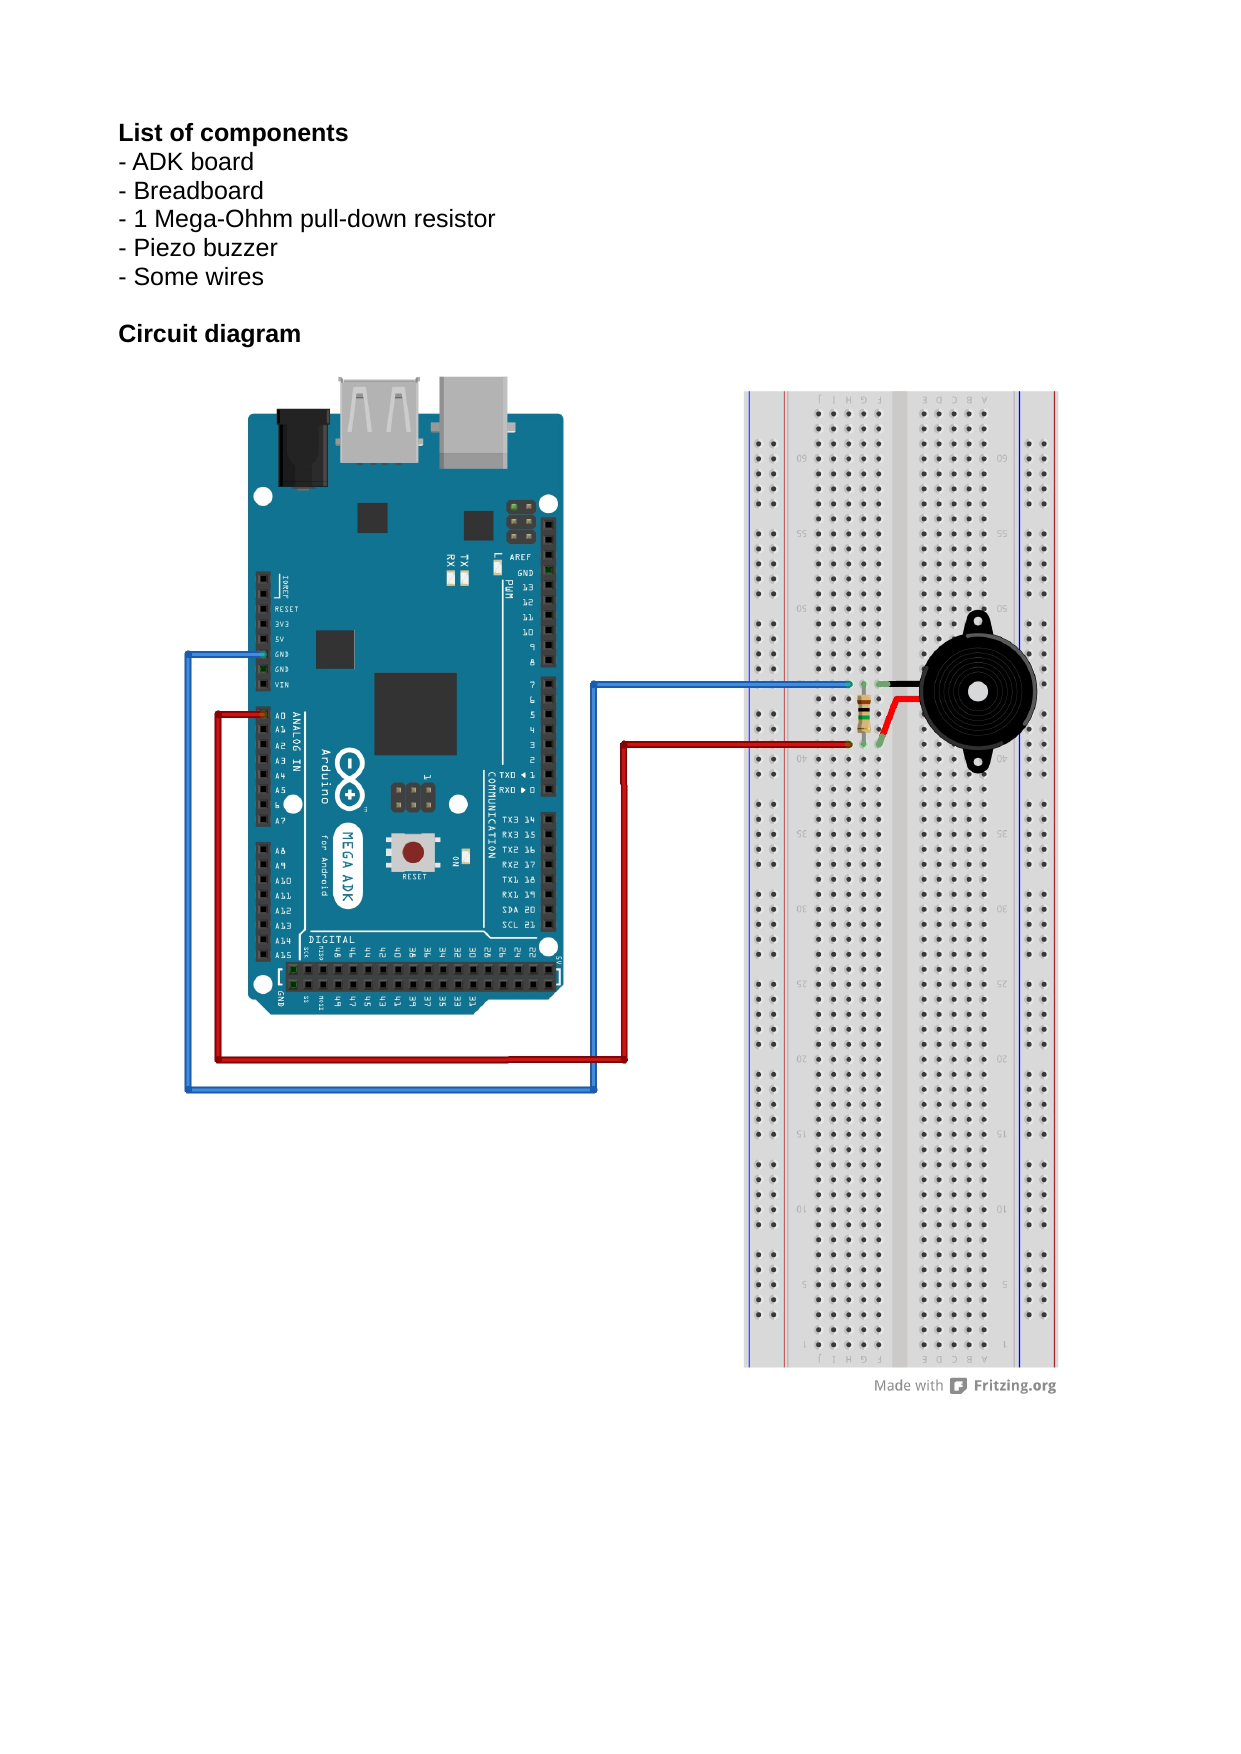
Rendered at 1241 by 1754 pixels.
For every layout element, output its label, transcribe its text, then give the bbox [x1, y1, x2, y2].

text List of components [118, 118, 1122, 147]
text - 1 Mega-Ohhm pull-down resistor [118, 204, 1122, 233]
text - Piezo buzzer [118, 233, 1122, 262]
text - Breadboard [118, 176, 1122, 204]
text - ADK board [118, 147, 1122, 176]
text - Some wires [118, 262, 1122, 291]
text Circuit diagram [118, 319, 1122, 348]
